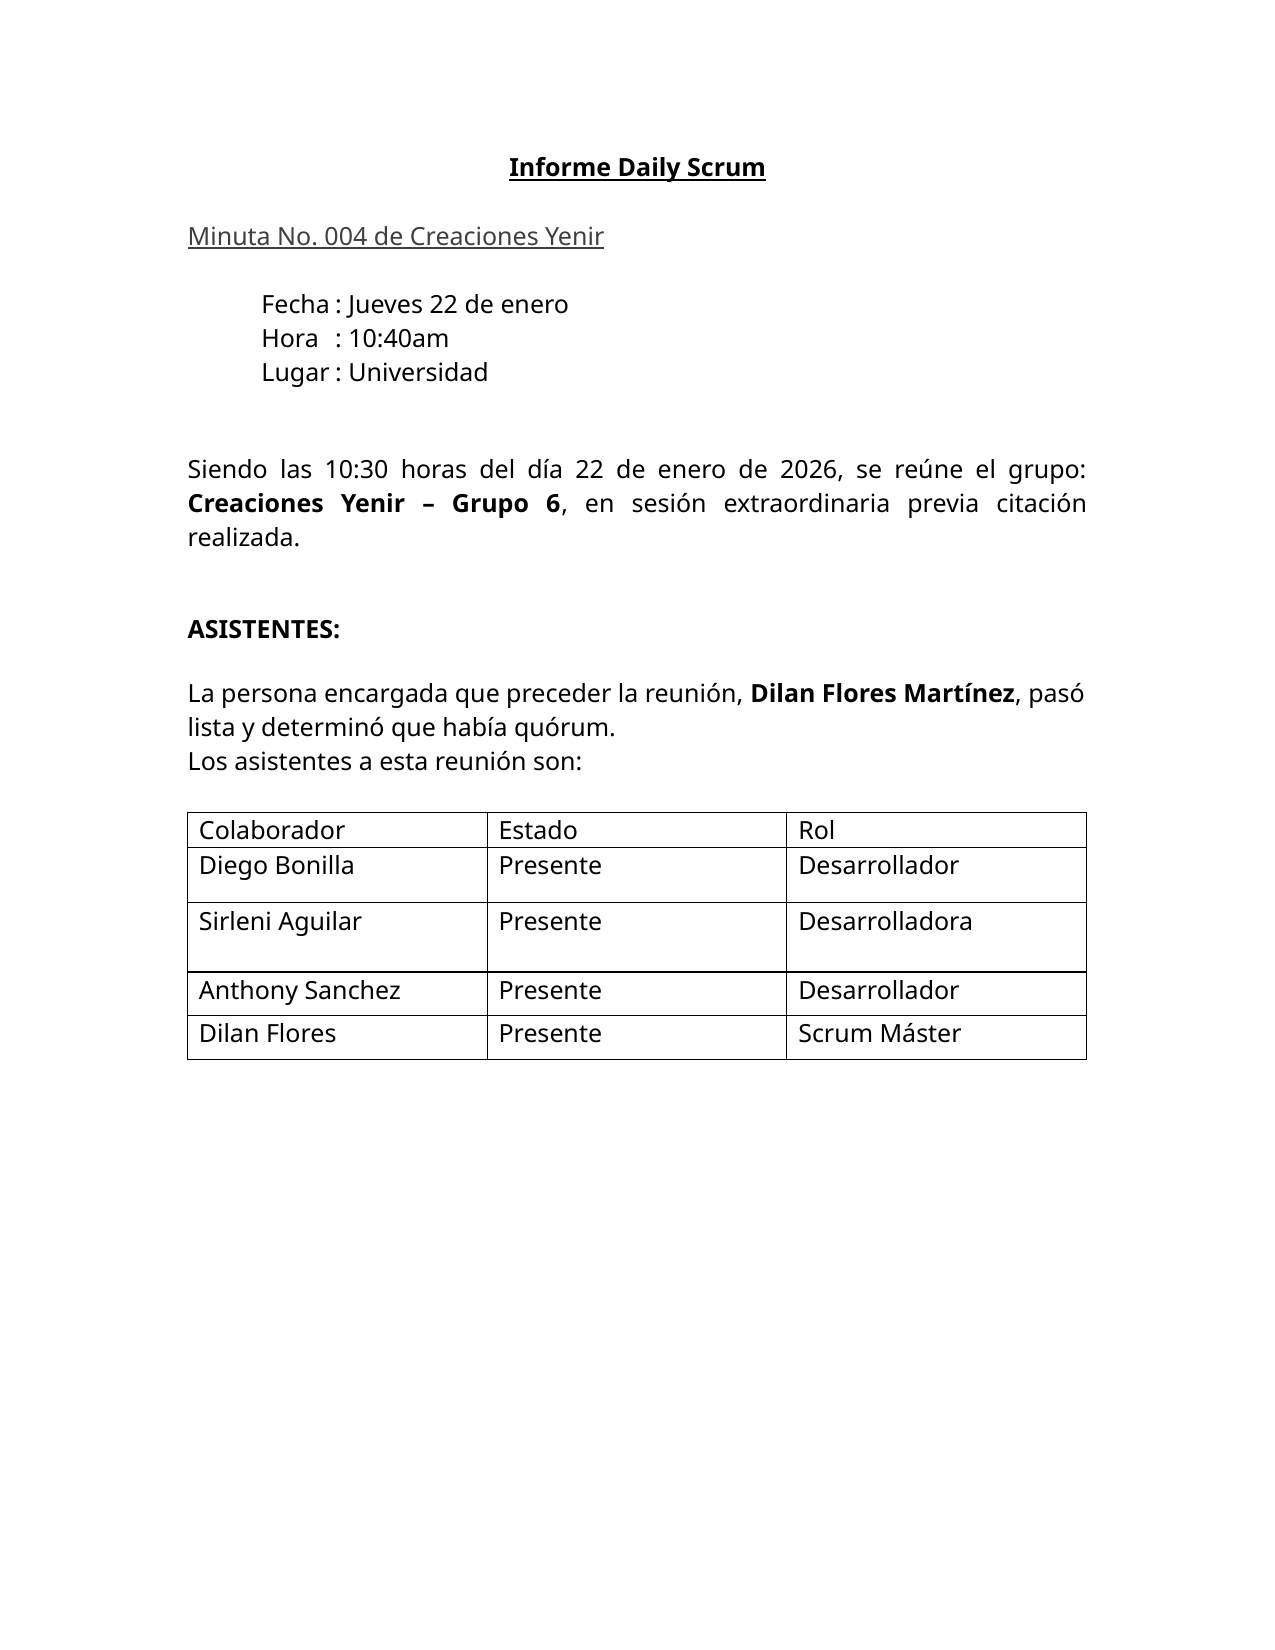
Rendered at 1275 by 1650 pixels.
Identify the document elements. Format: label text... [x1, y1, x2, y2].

text Fecha : Jueves 22 de enero [187, 286, 1087, 320]
table_cell Presente [488, 973, 786, 1015]
table_header Estado [488, 813, 786, 847]
table_header Rol [787, 813, 1086, 847]
table_cell Presente [488, 903, 786, 971]
table_header Colaborador [188, 813, 487, 847]
table_cell Anthony Sanchez [188, 973, 487, 1015]
table_cell Presente [488, 1016, 786, 1059]
table_cell Sirleni Aguilar [188, 903, 487, 971]
text Minuta No. 004 de Creaciones Yenir [187, 218, 1087, 252]
text Hora : 10:40am [187, 320, 1087, 354]
text La persona encargada que preceder la reunión, Dilan Flores Martínez, pasó lista y determinó que había quórum. [187, 675, 1087, 743]
table_cell Diego Bonilla [188, 848, 487, 902]
table_cell Scrum Máster [787, 1016, 1086, 1059]
text Siendo las 10:30 horas del día 22 de enero de 2026, se reúne el grupo: Creaciones Yenir – Grupo 6, en sesión extraordinaria previa citación realizada. [187, 452, 1087, 554]
table_cell Desarrollador [787, 848, 1086, 902]
text Informe Daily Scrum [187, 150, 1087, 184]
table_cell Desarrollador [787, 973, 1086, 1015]
table_cell Desarrolladora [787, 903, 1086, 971]
text ASISTENTES: [187, 612, 1087, 646]
text Los asistentes a esta reunión son: [187, 743, 1087, 778]
table_cell Dilan Flores [188, 1016, 487, 1059]
table_cell Presente [488, 848, 786, 902]
text Lugar : Universidad [187, 354, 1087, 388]
